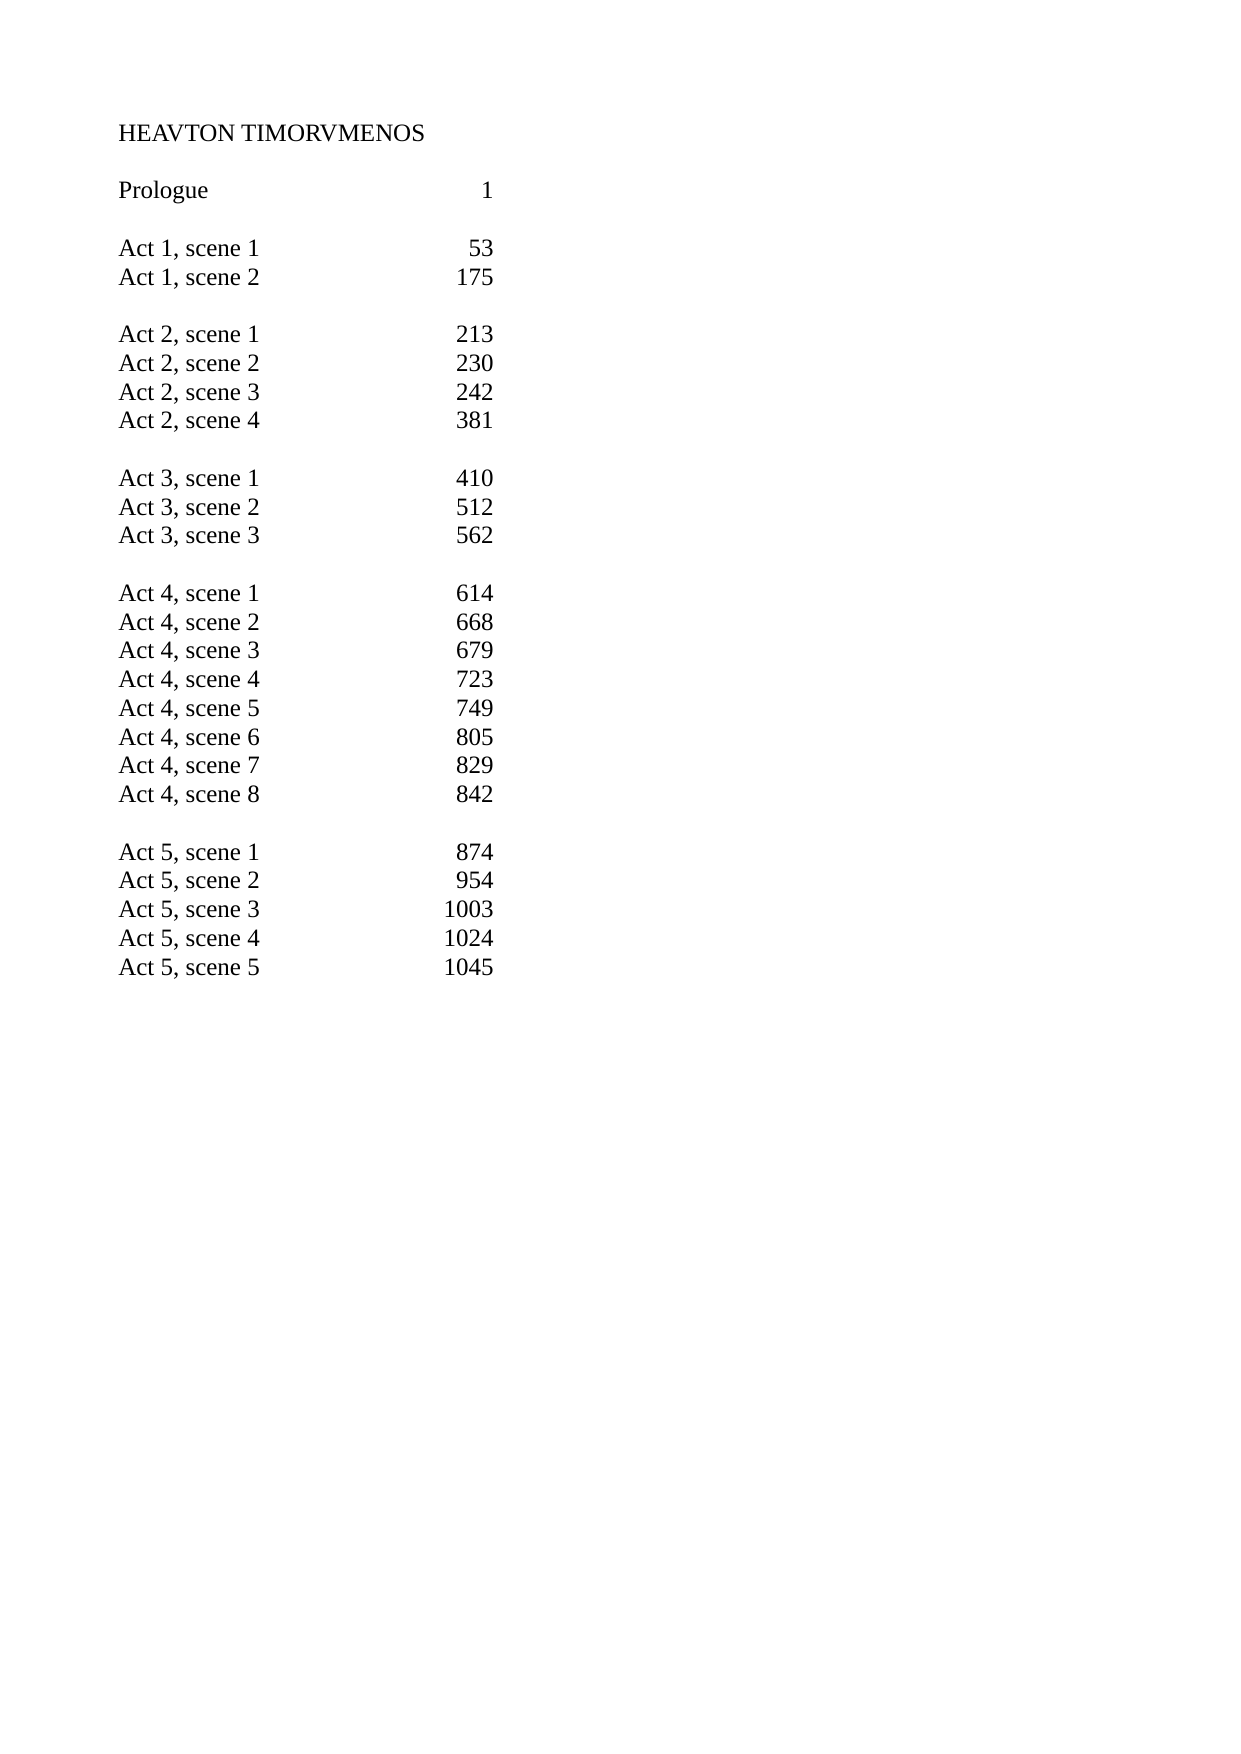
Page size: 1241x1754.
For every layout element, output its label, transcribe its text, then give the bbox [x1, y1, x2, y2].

text Act 5, scene 4 1024 [118, 923, 1122, 952]
text Act 3, scene 2 512 [118, 492, 1122, 521]
text Act 4, scene 5 749 [118, 693, 1122, 722]
text Act 4, scene 6 805 [118, 722, 1122, 751]
text Act 2, scene 1 213 [118, 319, 1122, 348]
text Act 4, scene 2 668 [118, 607, 1122, 636]
text Act 3, scene 3 562 [118, 521, 1122, 549]
text Act 5, scene 5 1045 [118, 952, 1122, 981]
text HEAVTON TIMORVMENOS [118, 118, 1122, 147]
text Act 5, scene 1 874 [118, 837, 1122, 866]
text Act 4, scene 7 829 [118, 751, 1122, 779]
text Act 5, scene 3 1003 [118, 894, 1122, 923]
text Act 1, scene 2 175 [118, 262, 1122, 291]
text Act 3, scene 1 410 [118, 463, 1122, 492]
text Act 2, scene 3 242 [118, 377, 1122, 406]
text Act 4, scene 3 679 [118, 636, 1122, 664]
text Prologue 1 [118, 176, 1122, 204]
text Act 2, scene 2 230 [118, 348, 1122, 377]
text Act 4, scene 8 842 [118, 779, 1122, 808]
text Act 4, scene 1 614 [118, 578, 1122, 607]
text Act 2, scene 4 381 [118, 406, 1122, 434]
text Act 1, scene 1 53 [118, 233, 1122, 262]
text Act 4, scene 4 723 [118, 664, 1122, 693]
text Act 5, scene 2 954 [118, 866, 1122, 894]
